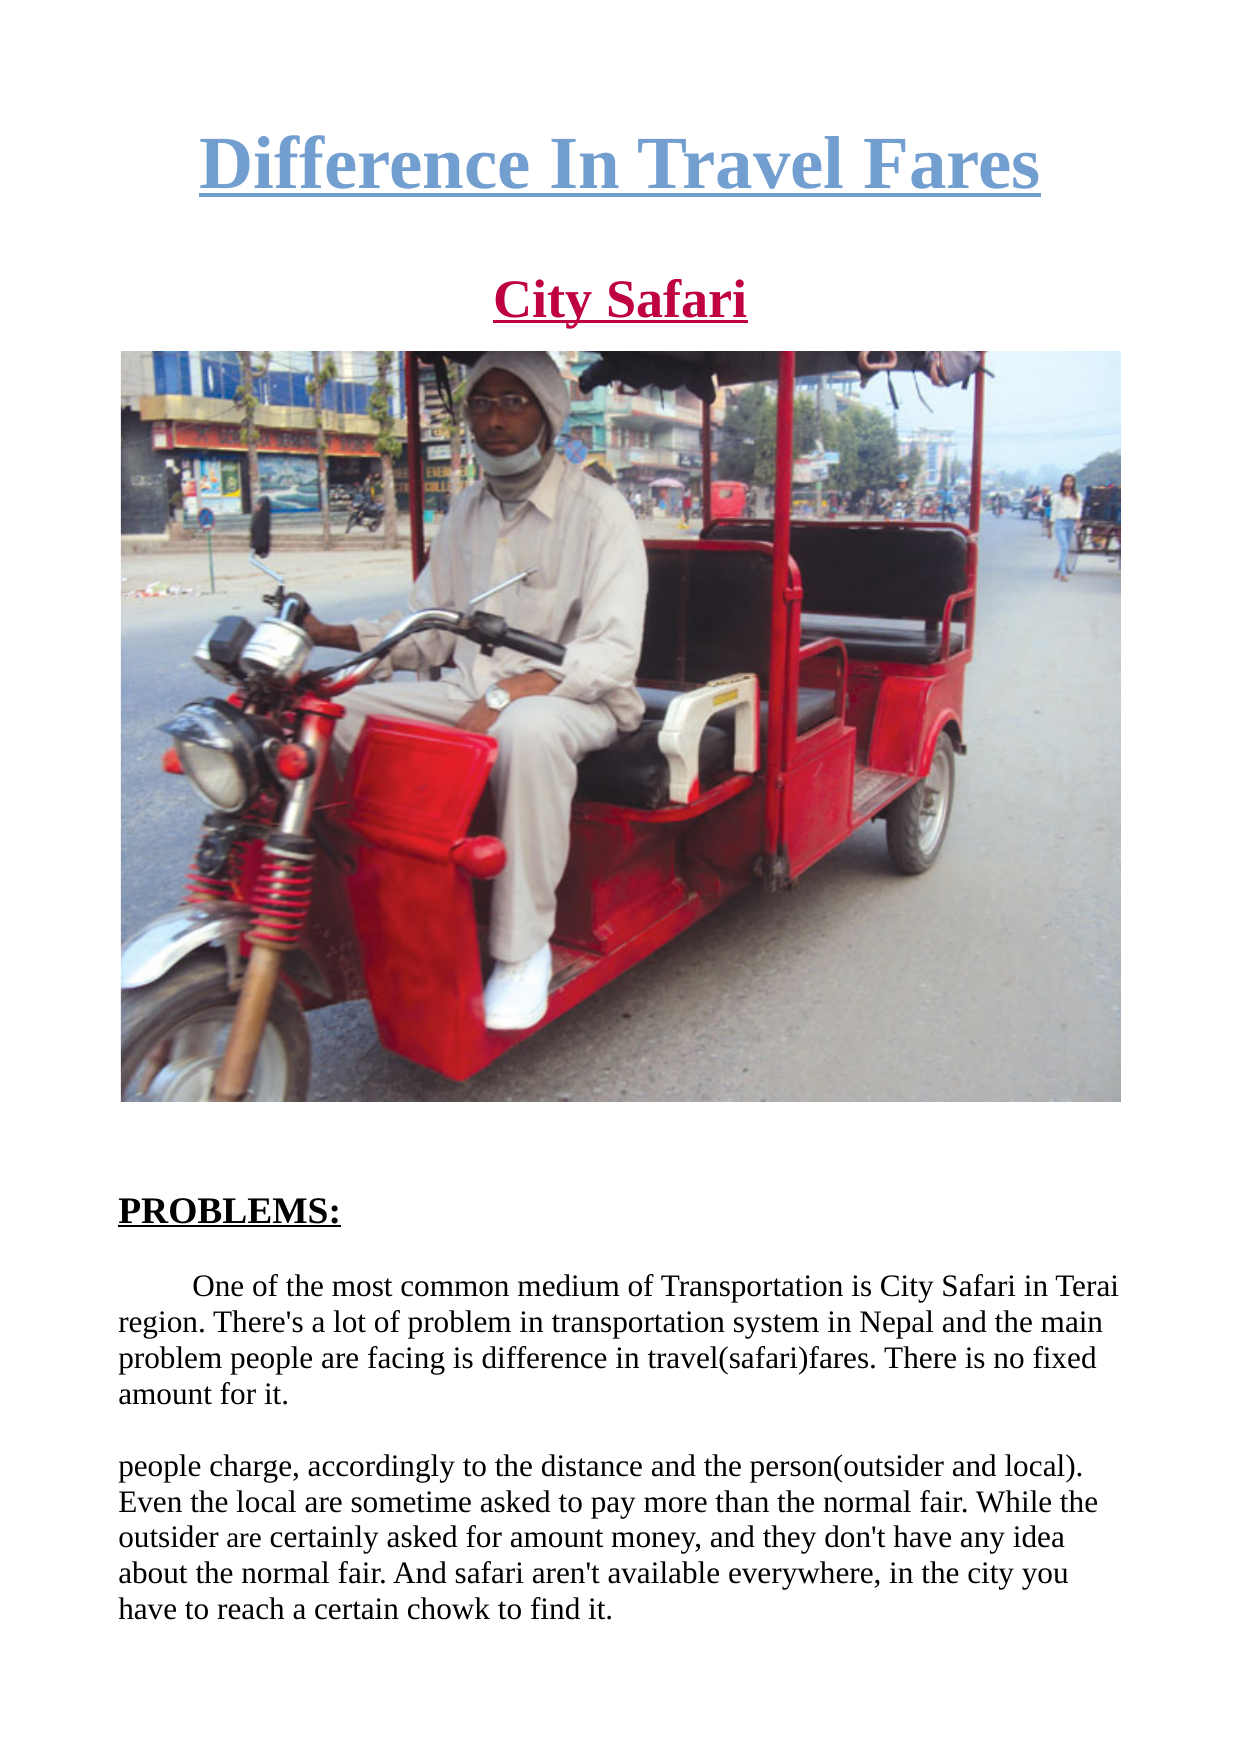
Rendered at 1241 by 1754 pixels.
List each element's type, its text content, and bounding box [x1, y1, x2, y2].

text City Safari [118, 267, 1122, 329]
text Difference In Travel Fares [118, 118, 1122, 204]
picture [120, 351, 1121, 1102]
text PROBLEMS: [118, 1188, 1122, 1231]
text people charge, accordingly to the distance and the person(outsider and local). Even the local are sometime asked to pay more than the normal fair. While the outsider are certainly asked for amount money, and they don't have any idea about the normal fair. And safari aren't available everywhere, in the city you have to reach a certain chowk to find it. [118, 1447, 1122, 1627]
text One of the most common medium of Transportation is City Safari in Terai region. There's a lot of problem in transportation system in Nepal and the main problem people are facing is difference in travel(safari)fares. There is no fixed amount for it. [118, 1267, 1122, 1411]
